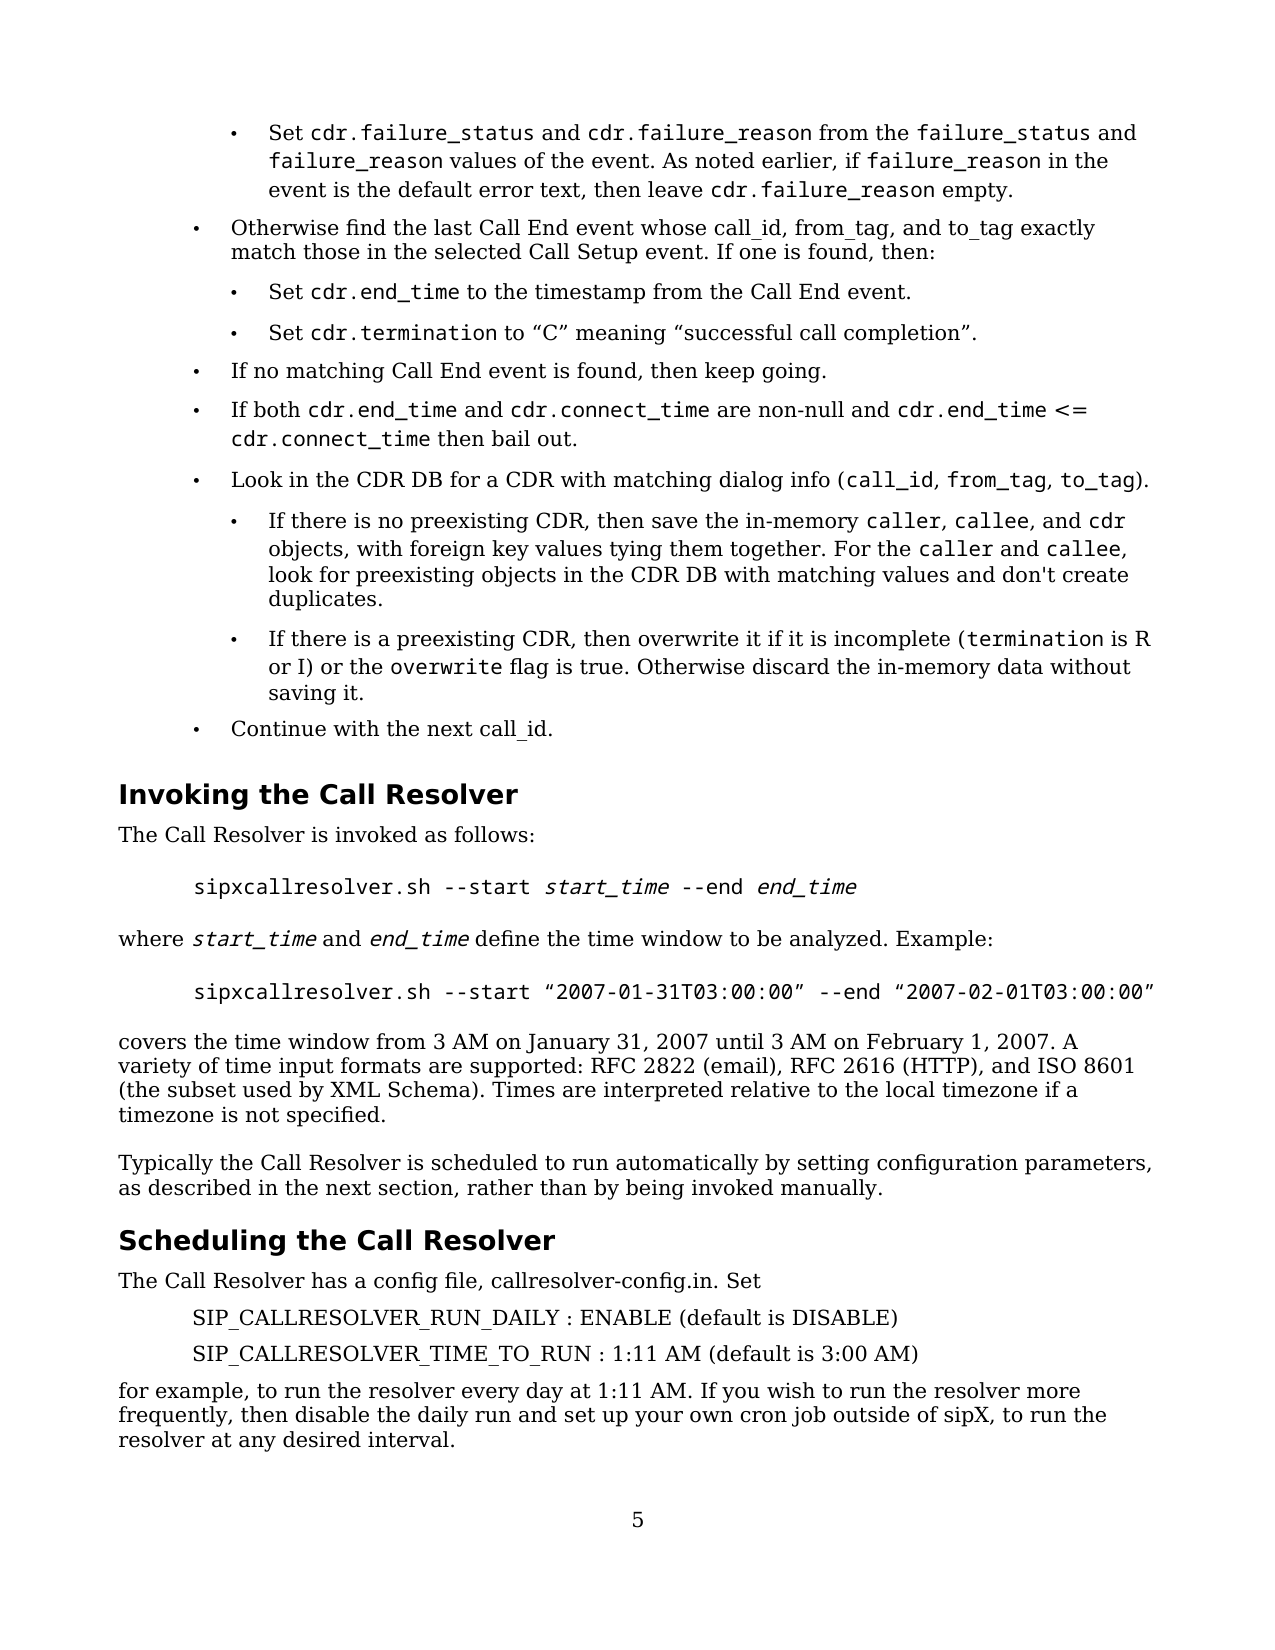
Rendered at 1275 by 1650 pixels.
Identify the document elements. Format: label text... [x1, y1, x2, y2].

text The Call Resolver is invoked as follows: [118, 823, 1157, 848]
text SIP_CALLRESOLVER_RUN_DAILY : ENABLE (default is DISABLE) [192, 1306, 1157, 1330]
list Set cdr.failure_status and cdr.failure_reason from the failure_status and failure_reason values of the event. As noted earlier, if failure_reason in the event is the default error text, then leave cdr.failure_reason empty. [231, 118, 1157, 203]
text The Call Resolver has a config file, callresolver-config.in. Set [118, 1269, 1157, 1293]
subtitle Scheduling the Call Resolver [118, 1225, 1157, 1256]
list If both cdr.end_time and cdr.connect_time are non-null and cdr.end_time <= cdr.connect_time then bail out. [193, 396, 1157, 452]
list If there is no preexisting CDR, then save the in-memory caller, callee, and cdr objects, with foreign key values tying them together. For the caller and callee, look for preexisting objects in the CDR DB with matching values and don't create duplicates. [231, 506, 1157, 611]
text SIP_CALLRESOLVER_TIME_TO_RUN : 1:11 AM (default is 3:00 AM) [192, 1342, 1157, 1367]
list If there is a preexisting CDR, then overwrite it if it is incomplete (termination is R or I) or the overwrite flag is true. Otherwise discard the in-memory data without saving it. [231, 624, 1157, 705]
text where start_time and end_time define the time window to be analyzed. Example: [118, 924, 1157, 953]
list Look in the CDR DB for a CDR with matching dialog info (call_id, from_tag, to_tag). [193, 465, 1157, 493]
list If no matching Call End event is found, then keep going. [193, 359, 1157, 383]
text Typically the Call Resolver is scheduled to run automatically by setting configuration parameters, as described in the next section, rather than by being invoked manually. [118, 1151, 1157, 1200]
subtitle Invoking the Call Resolver [118, 779, 1157, 811]
list Set cdr.termination to “C” meaning “successful call completion”. [231, 318, 1157, 346]
text covers the time window from 3 AM on January 31, 2007 until 3 AM on February 1, 2007. A variety of time input formats are supported: RFC 2822 (email), RFC 2616 (HTTP), and ISO 8601 (the subset used by XML Schema). Times are interpreted relative to the local timezone if a timezone is not specified. [118, 1030, 1157, 1127]
list Set cdr.end_time to the timestamp from the Call End event. [231, 277, 1157, 305]
list Otherwise find the last Call End event whose call_id, from_tag, and to_tag exactly match those in the selected Call Setup event. If one is found, then: [193, 216, 1157, 264]
text sipxcallresolver.sh --start “2007-01-31T03:00:00” --end “2007-02-01T03:00:00” [193, 977, 1157, 1006]
text for example, to run the resolver every day at 1:11 AM. If you wish to run the resolver more frequently, then disable the daily run and set up your own cron job outside of sipX, to run the resolver at any desired interval. [118, 1379, 1157, 1452]
text sipxcallresolver.sh --start start_time --end end_time [193, 872, 1157, 900]
list Continue with the next call_id. [193, 717, 1157, 742]
